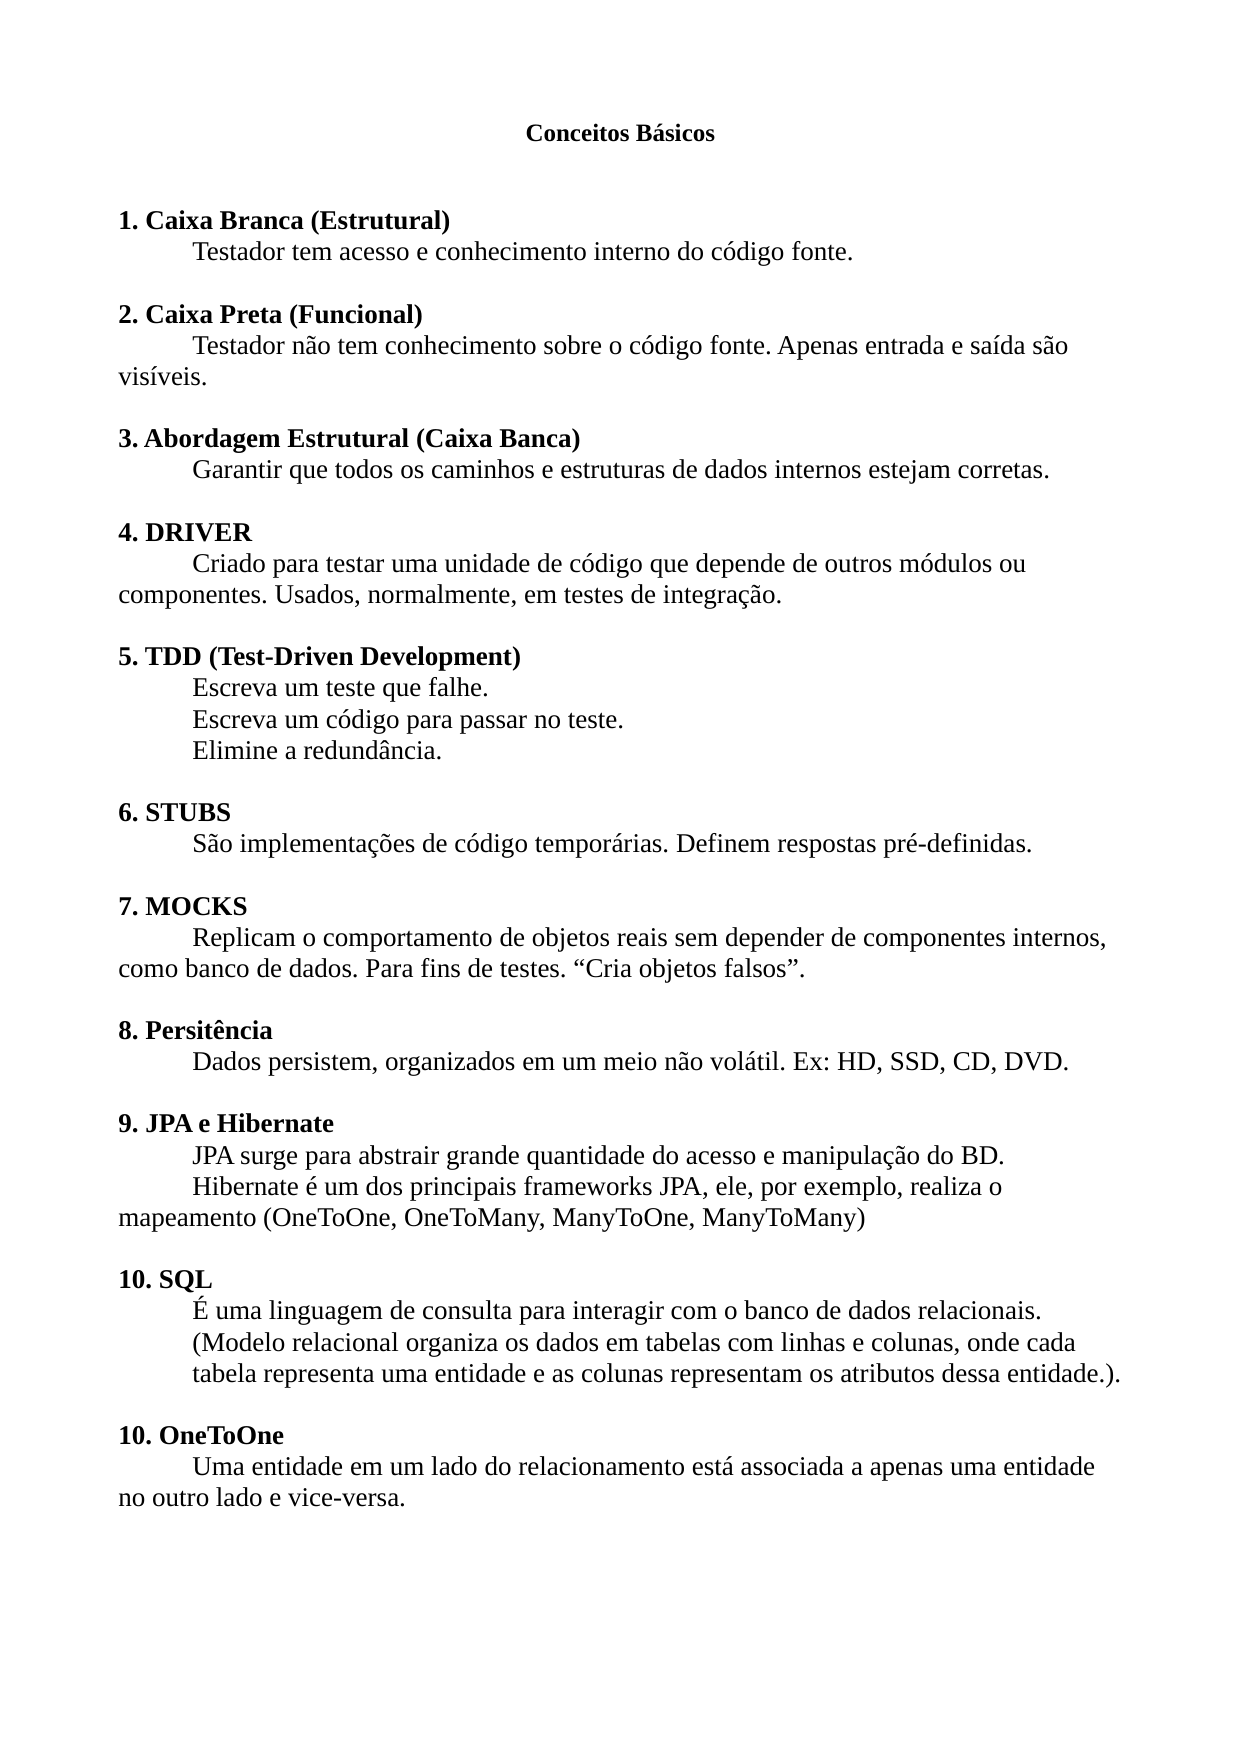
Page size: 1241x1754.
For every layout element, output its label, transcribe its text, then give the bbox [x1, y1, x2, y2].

text JPA surge para abstrair grande quantidade do acesso e manipulação do BD. [118, 1139, 1122, 1170]
text 10. SQL [118, 1263, 1122, 1294]
text Escreva um teste que falhe. [118, 672, 1122, 703]
text Conceitos Básicos [118, 118, 1122, 147]
text Uma entidade em um lado do relacionamento está associada a apenas uma entidade no outro lado e vice-versa. [118, 1450, 1122, 1512]
text 4. DRIVER [118, 516, 1122, 547]
text Elimine a redundância. [118, 734, 1122, 765]
text 10. OneToOne [118, 1419, 1122, 1450]
text Testador não tem conhecimento sobre o código fonte. Apenas entrada e saída são visíveis. [118, 329, 1122, 391]
text 8. Persitência [118, 1014, 1122, 1045]
text Escreva um código para passar no teste. [118, 703, 1122, 734]
text Criado para testar uma unidade de código que depende de outros módulos ou componentes. Usados, normalmente, em testes de integração. [118, 547, 1122, 609]
text Hibernate é um dos principais frameworks JPA, ele, por exemplo, realiza o mapeamento (OneToOne, OneToMany, ManyToOne, ManyToMany) [118, 1170, 1122, 1232]
text 6. STUBS [118, 796, 1122, 827]
text 7. MOCKS [118, 889, 1122, 921]
text É uma linguagem de consulta para interagir com o banco de dados relacionais. (Modelo relacional organiza os dados em tabelas com linhas e colunas, onde cada tabela representa uma entidade e as colunas representam os atributos dessa entidade.). [118, 1294, 1122, 1388]
text Garantir que todos os caminhos e estruturas de dados internos estejam corretas. [118, 453, 1122, 485]
text Replicam o comportamento de objetos reais sem depender de componentes internos, como banco de dados. Para fins de testes. “Cria objetos falsos”. [118, 921, 1122, 983]
text 3. Abordagem Estrutural (Caixa Banca) [118, 422, 1122, 453]
text Testador tem acesso e conhecimento interno do código fonte. [118, 236, 1122, 267]
text 5. TDD (Test-Driven Development) [118, 640, 1122, 672]
text São implementações de código temporárias. Definem respostas pré-definidas. [118, 827, 1122, 858]
text 1. Caixa Branca (Estrutural) [118, 204, 1122, 236]
text 2. Caixa Preta (Funcional) [118, 298, 1122, 329]
text Dados persistem, organizados em um meio não volátil. Ex: HD, SSD, CD, DVD. [118, 1045, 1122, 1076]
text 9. JPA e Hibernate [118, 1108, 1122, 1139]
